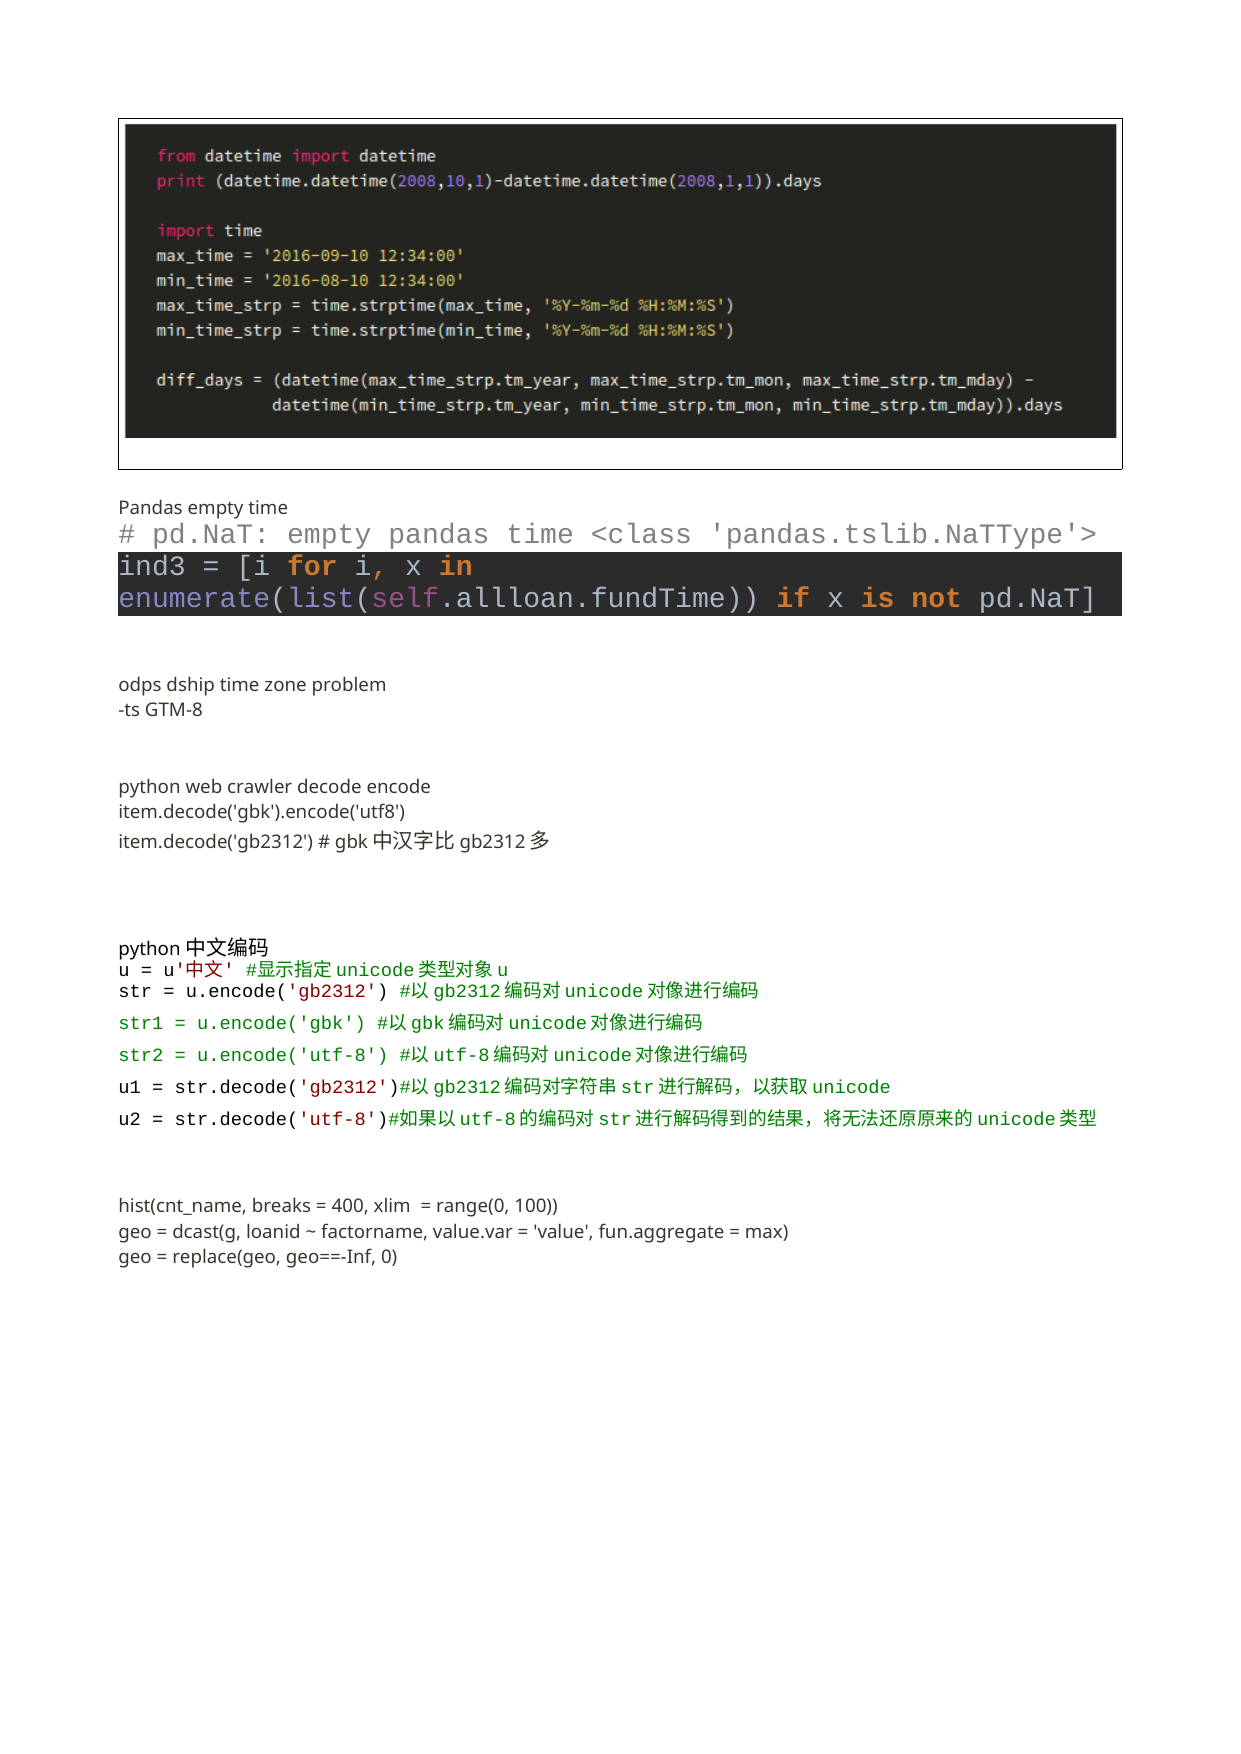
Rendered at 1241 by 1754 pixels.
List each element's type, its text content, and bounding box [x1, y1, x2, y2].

text odps dship time zone problem [118, 671, 1122, 696]
text str1 = u.encode('gbk') #以gbk编码对unicode对像进行编码 [118, 1014, 1122, 1035]
text python web crawler decode encode [118, 773, 1122, 798]
text python 中文编码 [118, 931, 1122, 961]
text # pd.NaT: empty pandas time <class 'pandas.tslib.NaTType'> [118, 520, 1122, 552]
text str = u.encode('gb2312') #以gb2312编码对unicode对像进行编码 [118, 982, 1122, 1003]
text geo = dcast(g, loanid ~ factorname, value.var = 'value', fun.aggregate = max) [118, 1218, 1122, 1244]
text item.decode('gbk').encode('utf8') [118, 798, 1122, 824]
text u1 = str.decode('gb2312')#以gb2312编码对字符串str进行解码，以获取unicode [118, 1078, 1122, 1099]
text -ts GTM-8 [118, 696, 1122, 722]
text u2 = str.decode('utf-8')#如果以utf-8的编码对str进行解码得到的结果，将无法还原原来的unicode类型 [118, 1110, 1122, 1131]
text geo = replace(geo, geo==-Inf, 0) [118, 1244, 1122, 1269]
text hist(cnt_name, breaks = 400, xlim = range(0, 100)) [118, 1193, 1122, 1218]
text Pandas empty time [118, 495, 1122, 520]
picture [123, 123, 1117, 438]
text str2 = u.encode('utf-8') #以utf-8编码对unicode对像进行编码 [118, 1046, 1122, 1067]
text u = u'中文' #显示指定unicode类型对象u [118, 961, 1122, 982]
text item.decode('gb2312') # gbk中汉字比gb2312多 [118, 824, 1122, 854]
table_header [119, 119, 1122, 469]
text ind3 = [i for i, x in enumerate(list(self.allloan.fundTime)) if x is not pd.NaT] [118, 552, 1122, 616]
